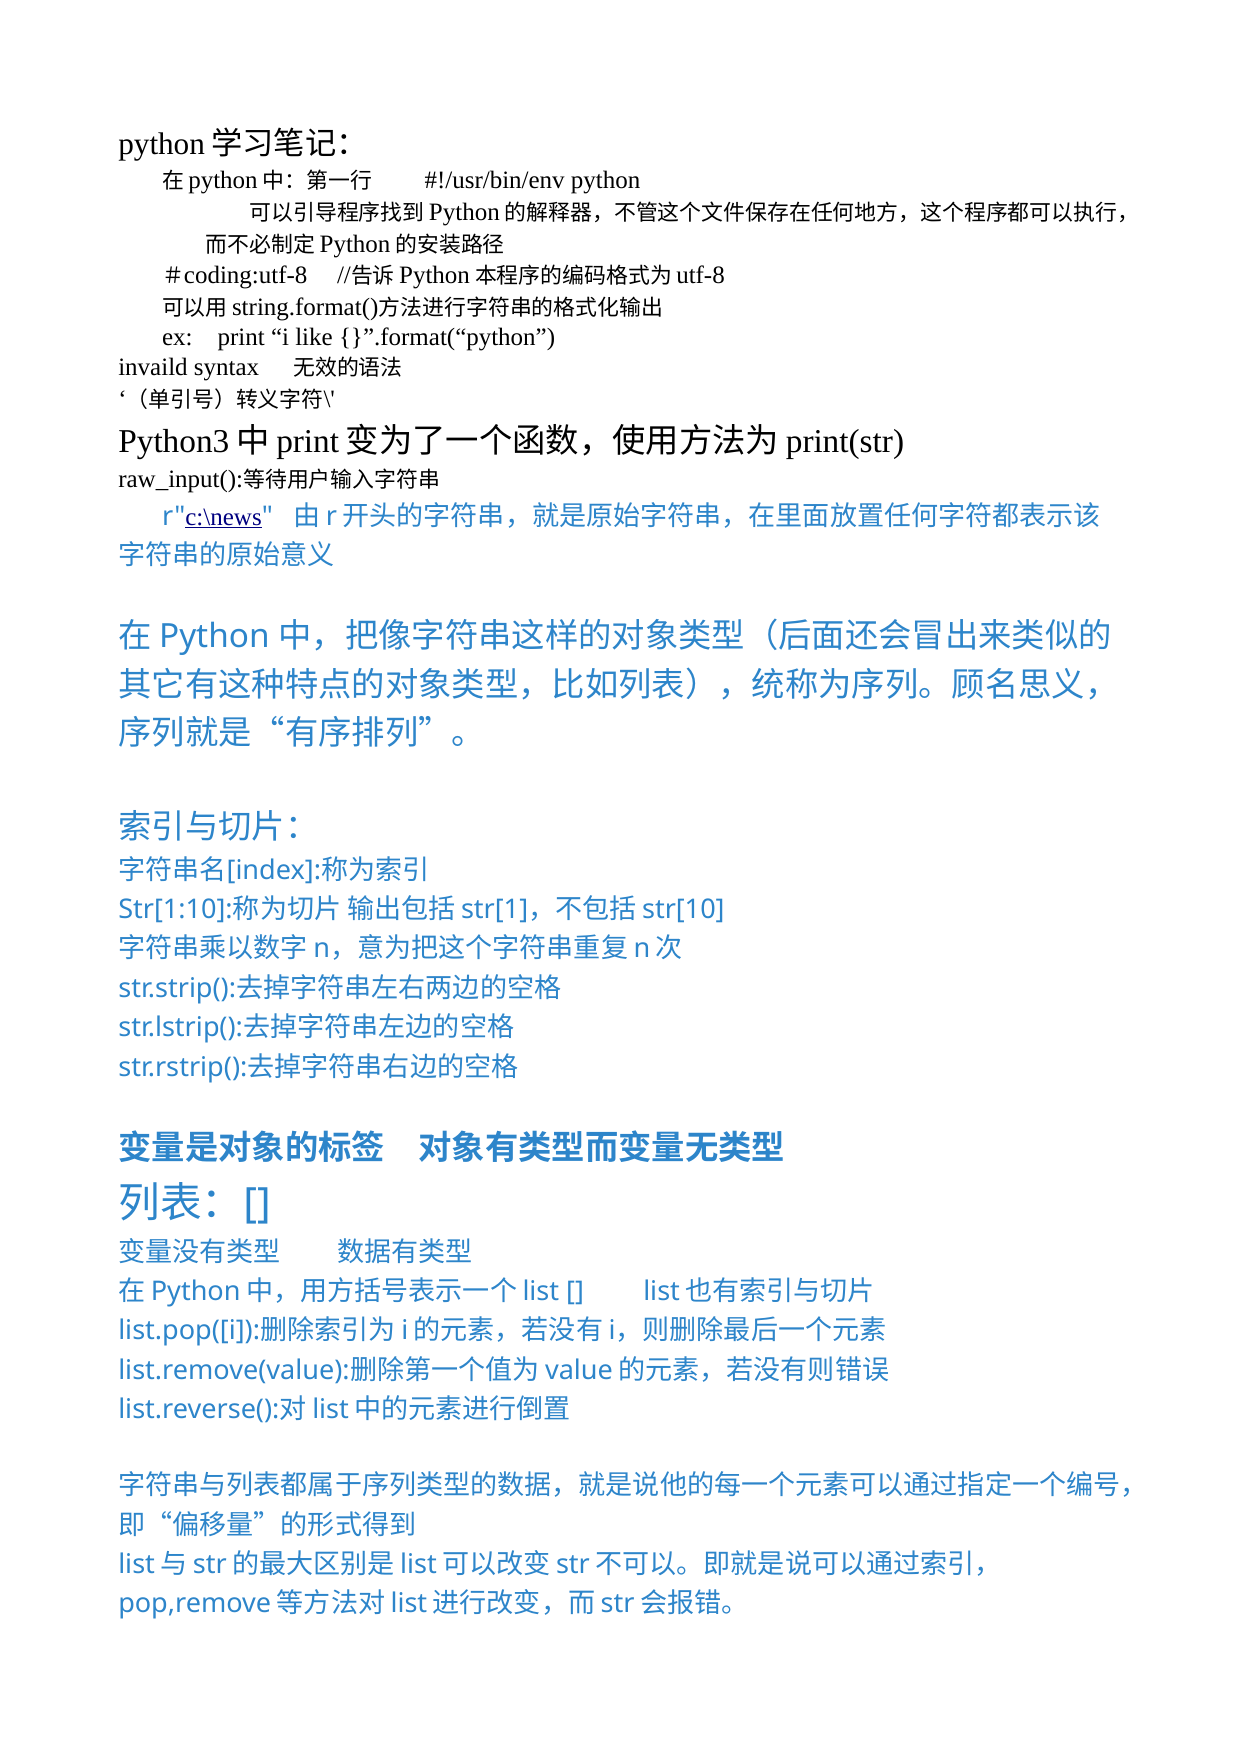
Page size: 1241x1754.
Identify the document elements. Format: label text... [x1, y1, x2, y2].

text python学习笔记： [118, 118, 1122, 163]
text 变量没有类型 数据有类型 [118, 1229, 1122, 1269]
text invaild syntax 无效的语法 [118, 350, 1122, 382]
text 在 Python 中，把像字符串这样的对象类型（后面还会冒出来类似的其它有这种特点的对象类型，比如列表），统称为序列。顾名思义，序列就是“有序排列”。 [118, 609, 1122, 754]
text raw_input():等待用户输入字符串 [118, 462, 1122, 494]
text 变量是对象的标签 对象有类型而变量无类型 [118, 1121, 1122, 1169]
text str.rstrip():去掉字符串右边的空格 [118, 1044, 1122, 1084]
text 字符串名[index]:称为索引 [118, 848, 1122, 887]
text 在python中：第一行 #!/usr/bin/env python [118, 163, 1122, 195]
text list.remove(value):删除第一个值为value的元素，若没有则错误 [118, 1348, 1122, 1387]
text 列表：[] [118, 1169, 1122, 1229]
text r"c:\news" 由r开头的字符串，就是原始字符串，在里面放置任何字符都表示该字符串的原始意义 [118, 494, 1122, 572]
text list.pop([i]):删除索引为i的元素，若没有i，则删除最后一个元素 [118, 1308, 1122, 1348]
text str.strip():去掉字符串左右两边的空格 [118, 966, 1122, 1005]
text 可以用string.format()方法进行字符串的格式化输出 [118, 290, 1122, 322]
text 字符串乘以数字n，意为把这个字符串重复n次 [118, 926, 1122, 966]
text list.reverse():对list中的元素进行倒置 [118, 1387, 1122, 1426]
text str.lstrip():去掉字符串左边的空格 [118, 1005, 1122, 1044]
text ex: print “i like {}”.format(“python”) [118, 322, 1122, 350]
text ＃coding:utf-8 //告诉Python本程序的编码格式为utf-8 [118, 258, 1122, 290]
text ‘（单引号）转义字符\' [118, 382, 1122, 414]
text 索引与切片： [118, 799, 1122, 848]
text 在Python中，用方括号表示一个list [] list也有索引与切片 [118, 1269, 1122, 1308]
text list与str的最大区别是list可以改变str不可以。即就是说可以通过索引，pop,remove等方法对list进行改变，而str会报错。 [118, 1542, 1122, 1621]
text Python3中print变为了一个函数，使用方法为print(str) [118, 414, 1122, 462]
text Str[1:10]:称为切片 输出包括str[1]，不包括str[10] [118, 887, 1122, 926]
text 可以引导程序找到Python的解释器，不管这个文件保存在任何地方，这个程序都可以执行， 而不必制定Python的安装路径 [118, 195, 1122, 258]
text 字符串与列表都属于序列类型的数据，就是说他的每一个元素可以通过指定一个编号，即“偏移量”的形式得到 [118, 1463, 1122, 1542]
